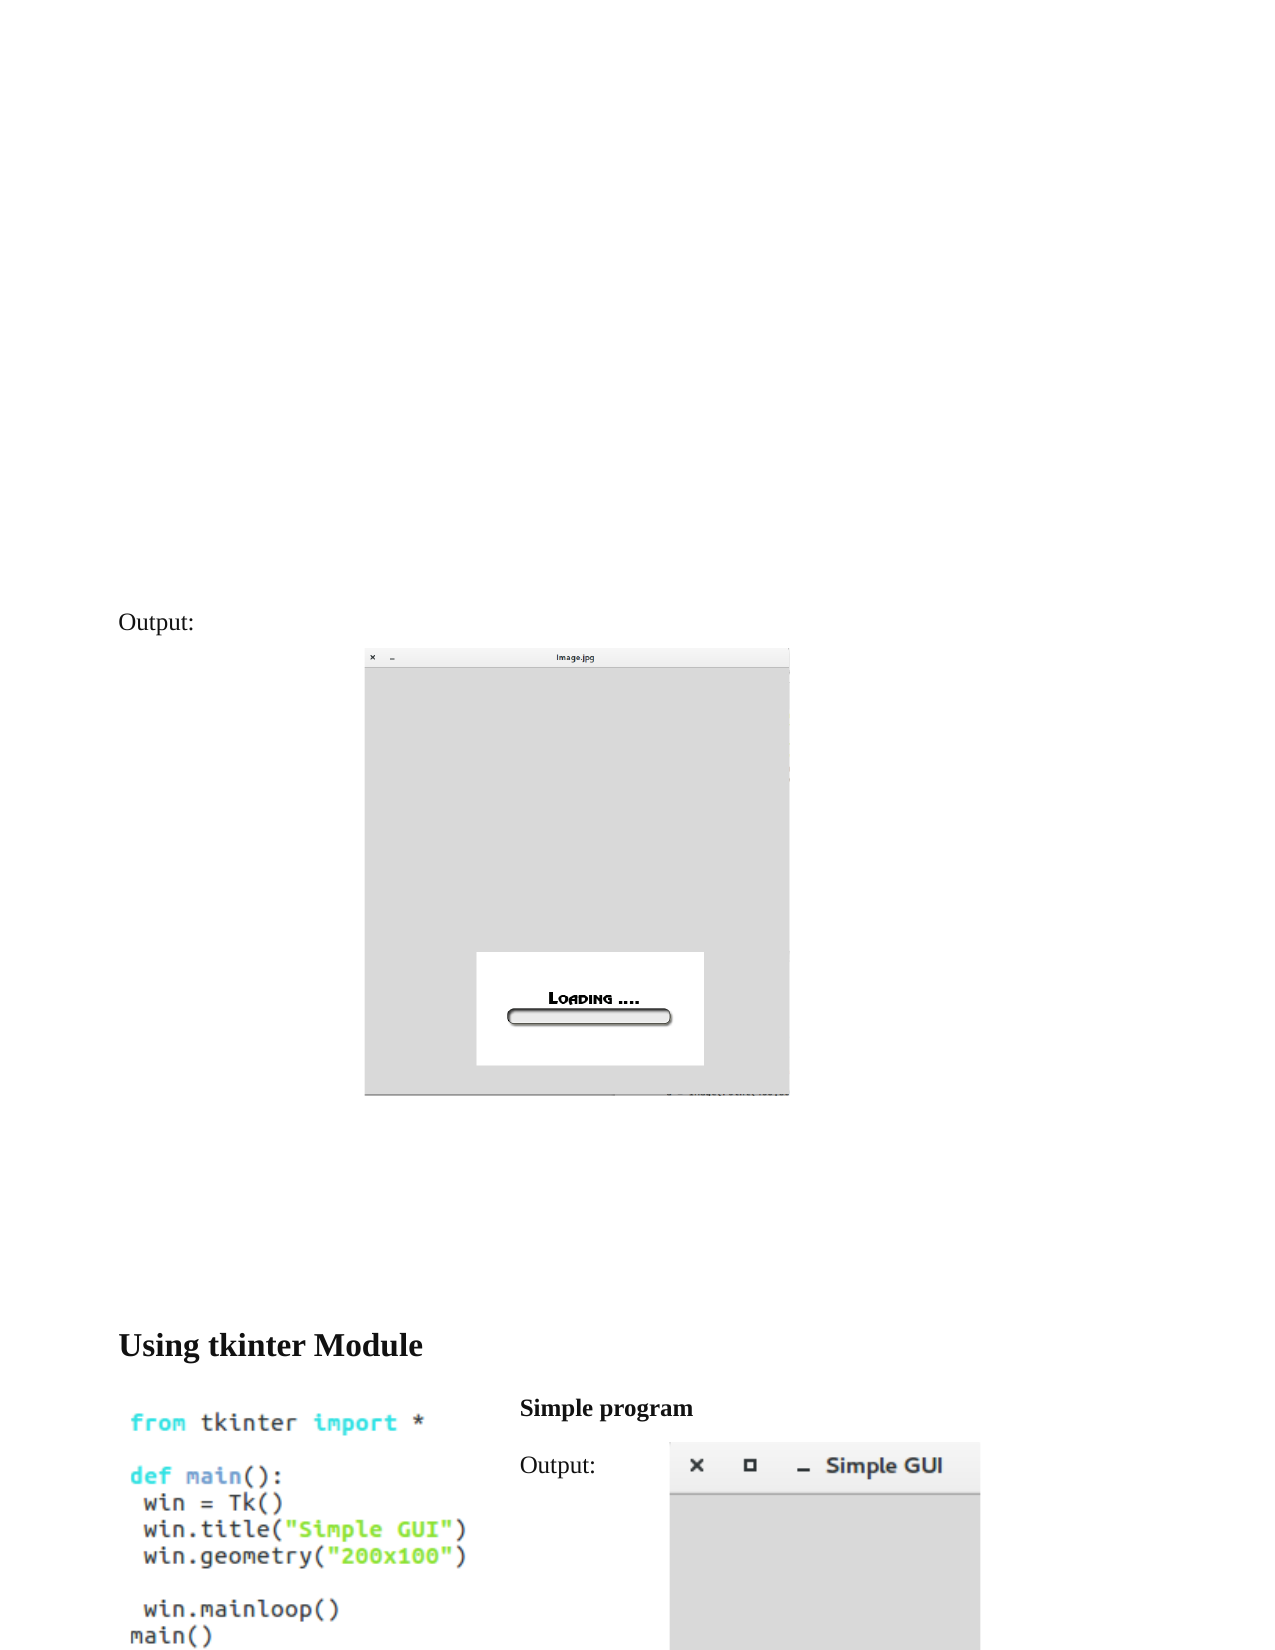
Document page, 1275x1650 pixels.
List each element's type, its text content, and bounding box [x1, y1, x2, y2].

text Output: [118, 607, 1157, 636]
text [981, 1450, 1157, 1479]
text Using tkinter Module [118, 1326, 1157, 1364]
text Output: [520, 1450, 669, 1479]
text [118, 1450, 130, 1479]
text Simple program [118, 1393, 1157, 1421]
